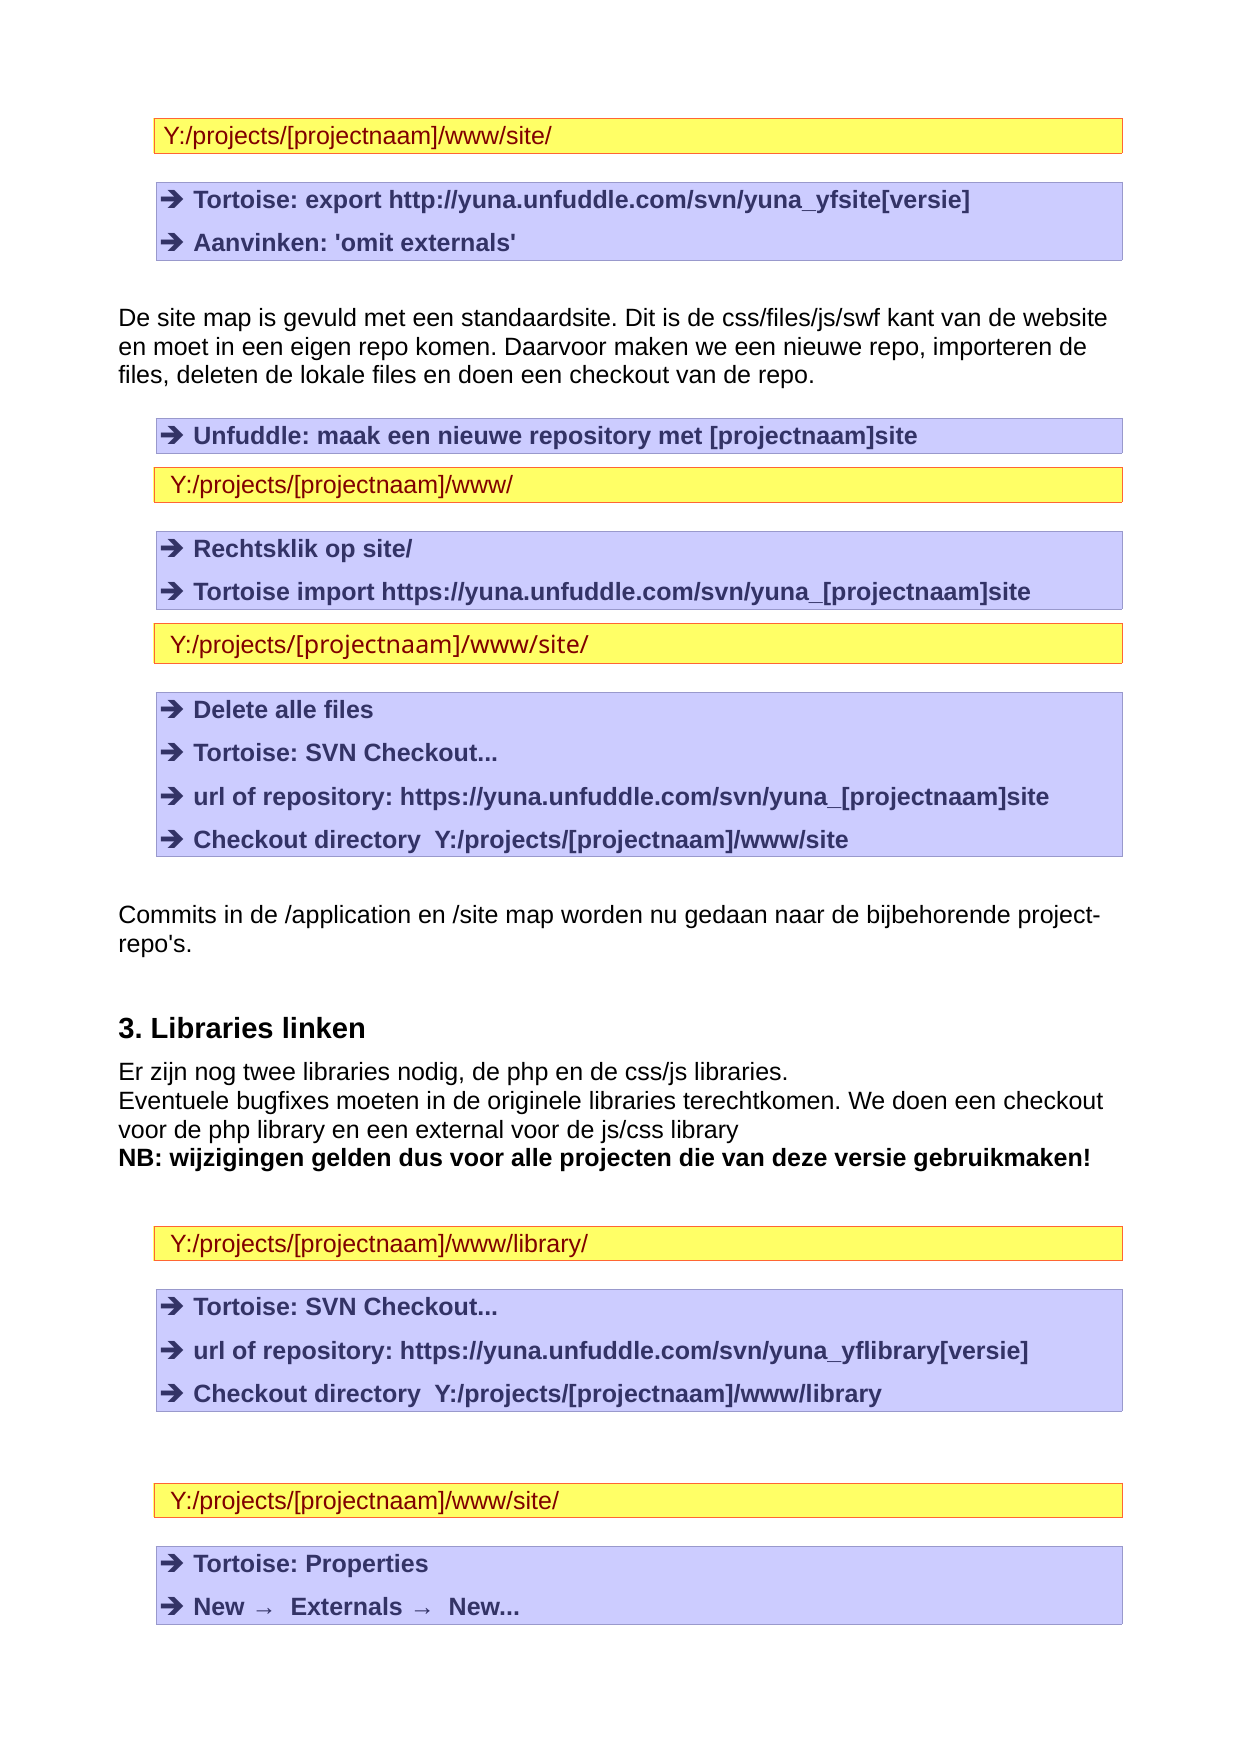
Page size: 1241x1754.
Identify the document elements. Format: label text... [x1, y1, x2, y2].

text Er zijn nog twee libraries nodig, de php en de css/js libraries. Eventuele bugfixes moeten in de originele libraries terechtkomen. We doen een checkout voor de php library en een external voor de js/css library NB: wijzigingen gelden dus voor alle projecten die van deze versie gebruikmaken! [118, 1057, 1122, 1172]
list Aanvinken: 'omit externals' [157, 225, 1122, 260]
list Tortoise import https://yuna.unfuddle.com/svn/yuna_[projectnaam]site [157, 574, 1122, 609]
list Unfuddle: maak een nieuwe repository met [projectnaam]site [157, 419, 1122, 453]
list Tortoise: SVN Checkout... [157, 1290, 1122, 1321]
list url of repository: https://yuna.unfuddle.com/svn/yuna_yflibrary[versie] [157, 1333, 1122, 1364]
list url of repository: https://yuna.unfuddle.com/svn/yuna_[projectnaam]site [157, 778, 1122, 810]
list Rechtsklik op site/ [157, 532, 1122, 563]
text Commits in de /application en /site map worden nu gedaan naar de bijbehorende project-repo's. [118, 900, 1122, 957]
list Checkout directory Y:/projects/[projectnaam]/www/site [157, 822, 1122, 856]
list Tortoise: export http://yuna.unfuddle.com/svn/yuna_yfsite[versie] [157, 183, 1122, 213]
list Tortoise: Properties [157, 1547, 1122, 1578]
text Y:/projects/[projectnaam]/www/library/ [155, 1227, 1122, 1260]
text De site map is gevuld met een standaardsite. Dit is de css/files/js/swf kant van de website en moet in een eigen repo komen. Daarvoor maken we een nieuwe repo, importeren de files, deleten de lokale files en doen een checkout van de repo. [118, 303, 1122, 389]
list Checkout directory Y:/projects/[projectnaam]/www/library [157, 1376, 1122, 1411]
text Y:/projects/[projectnaam]/www/site/ [155, 119, 1122, 153]
text Y:/projects/[projectnaam]/www/site/ [155, 624, 1122, 663]
subtitle 3. Libraries linken [118, 1011, 1122, 1044]
list New → Externals → New... [157, 1589, 1122, 1624]
list Tortoise: SVN Checkout... [157, 735, 1122, 767]
list Delete alle files [157, 693, 1122, 724]
text Y:/projects/[projectnaam]/www/site/ [155, 1484, 1122, 1517]
text Y:/projects/[projectnaam]/www/ [155, 468, 1122, 502]
